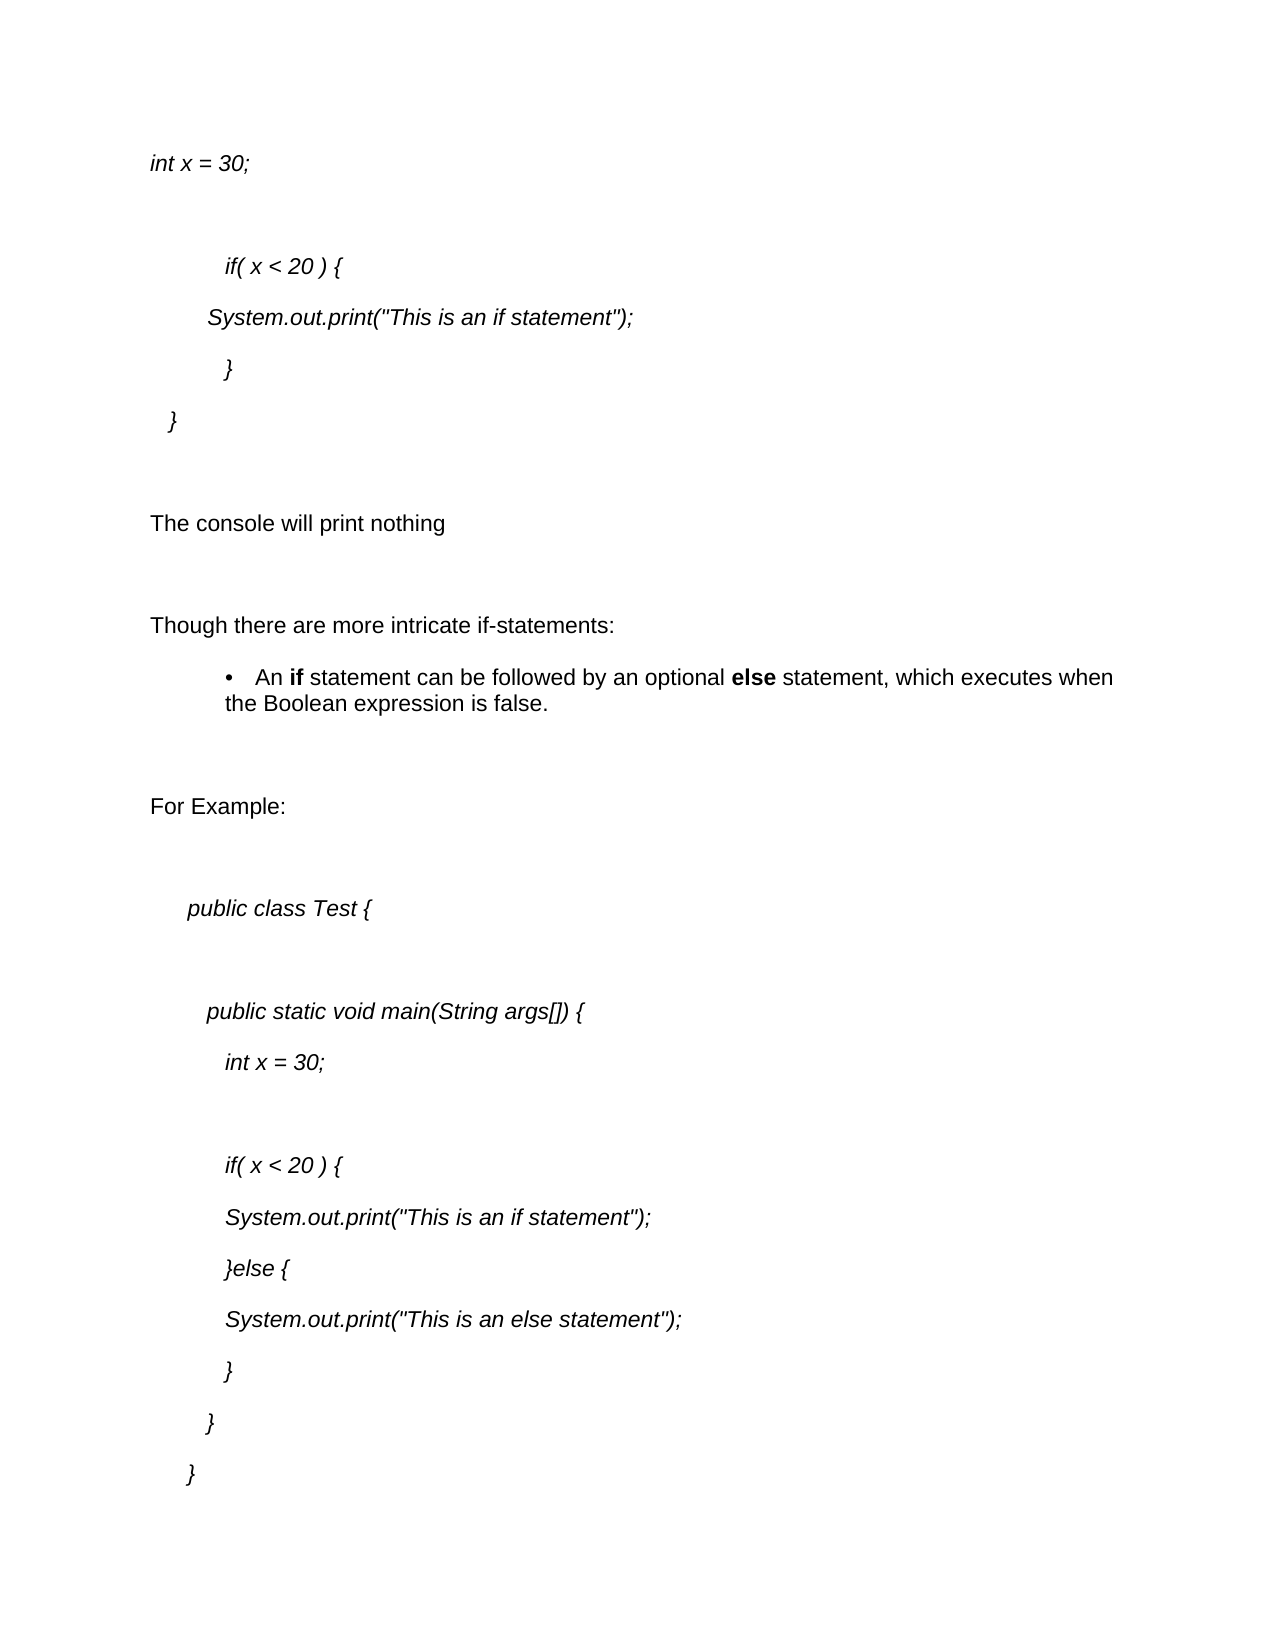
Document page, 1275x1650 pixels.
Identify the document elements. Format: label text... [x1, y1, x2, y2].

text } [187, 1357, 1125, 1384]
text } [150, 355, 1125, 382]
text if( x < 20 ) { [150, 253, 1125, 279]
text System.out.print("This is an else statement"); [187, 1306, 1125, 1332]
text The console will print nothing [150, 509, 1125, 536]
text System.out.print("This is an if statement"); [150, 304, 1125, 330]
text int x = 30; [187, 1049, 1125, 1076]
text if( x < 20 ) { [187, 1152, 1125, 1178]
text } [187, 1460, 1125, 1487]
text }else { [187, 1255, 1125, 1281]
text • An if statement can be followed by an optional else statement, which executes when the Boolean expression is false. [225, 663, 1125, 716]
text System.out.print("This is an if statement"); [187, 1203, 1125, 1230]
text } [187, 1409, 1125, 1435]
text } [150, 407, 1125, 433]
text public class Test { [187, 895, 1125, 922]
text public static void main(String args[]) { [187, 998, 1125, 1024]
text For Example: [150, 793, 1125, 819]
text Though there are more intricate if-statements: [150, 612, 1125, 638]
text int x = 30; [150, 150, 1125, 176]
